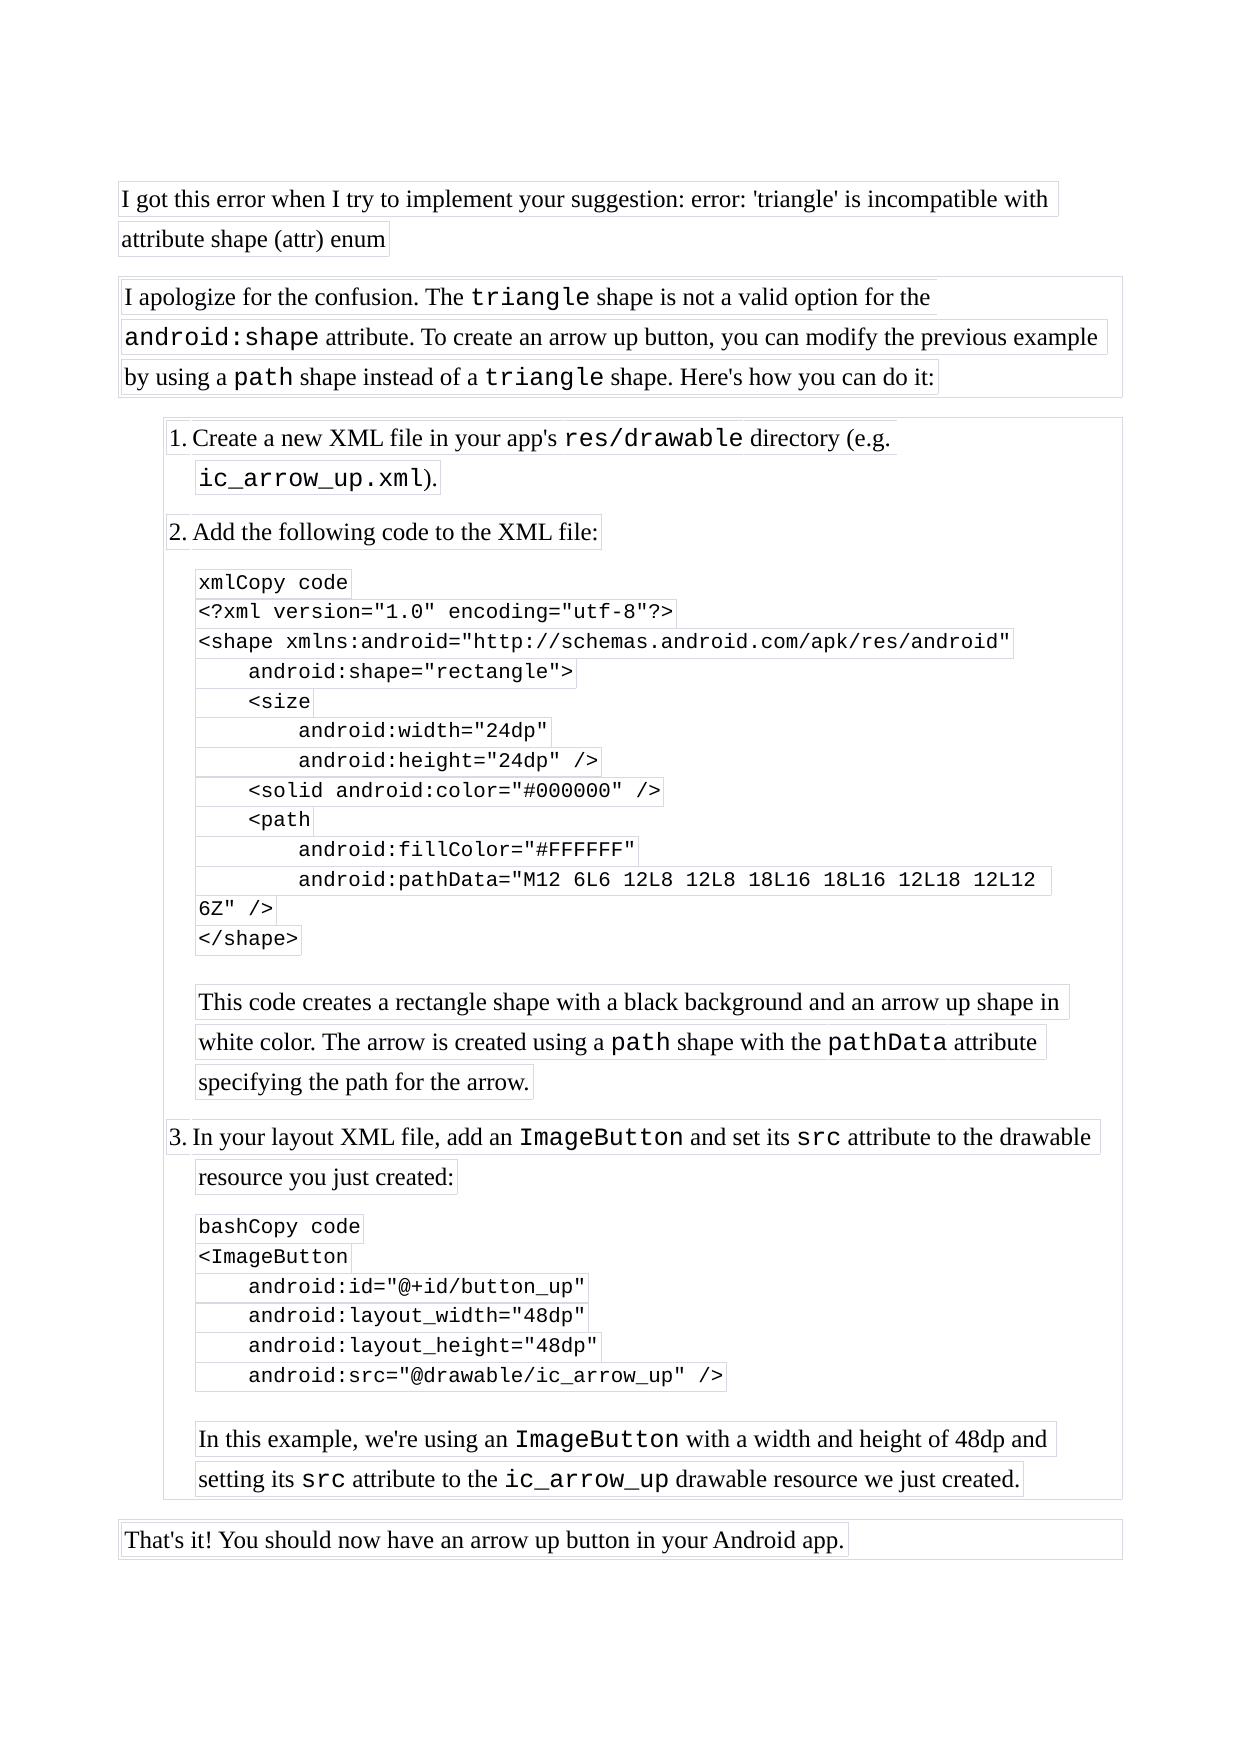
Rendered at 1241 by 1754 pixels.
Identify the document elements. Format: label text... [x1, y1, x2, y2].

list <?xml version="1.0" encoding="utf-8"?> [164, 596, 195, 625]
list android:width="24dp" [314, 714, 1122, 744]
list android:width="24dp" [164, 714, 195, 744]
list android:fillColor="#FFFFFF" [164, 833, 195, 863]
list android:layout_height="48dp" [589, 1329, 1122, 1359]
list </shape> [196, 926, 301, 955]
list <shape xmlns:android="http://schemas.android.com/apk/res/android" [196, 629, 1013, 655]
list android:height="24dp" /> [552, 744, 1122, 774]
list </shape> [277, 922, 1122, 955]
list [314, 803, 1122, 833]
list [164, 1240, 195, 1270]
list <shape xmlns:android="http://schemas.android.com/apk/res/android" [677, 625, 1122, 655]
list [196, 684, 576, 688]
list android:pathData="M12 6L6 12L8 12L8 18L16 18L16 12L18 12L12 6Z" /> [164, 863, 195, 922]
list This code creates a rectangle shape with a black background and an arrow up shape in white color. The arrow is created using a path shape with the pathData attribute specifying the path for the arrow. [164, 981, 1122, 1099]
list android:layout_width="48dp" [196, 1304, 588, 1329]
list [164, 655, 195, 684]
list [577, 655, 1122, 684]
list xmlCopy code [164, 566, 1122, 596]
list android:src="@drawable/ic_arrow_up" /> [196, 1363, 726, 1391]
list android:layout_height="48dp" [196, 1333, 601, 1359]
list android:pathData="M12 6L6 12L8 12L8 18L16 18L16 12L18 12L12 6Z" /> [196, 867, 1051, 895]
list <ImageButton [196, 1244, 351, 1270]
list [164, 684, 195, 714]
list android:pathData="M12 6L6 12L8 12L8 18L16 18L16 12L18 12L12 6Z" /> [196, 896, 276, 922]
list Create a new XML file in your app's res/drawable directory (e.g. ic_arrow_up.xml). [164, 418, 1122, 494]
list android:fillColor="#FFFFFF" [314, 833, 1122, 863]
list <path [196, 807, 313, 833]
list In your layout XML file, add an ImageButton and set its src attribute to the drawable resource you just created: [164, 1116, 1122, 1194]
text That's it! You should now have an arrow up button in your Android app. [119, 1520, 1122, 1559]
list android:src="@drawable/ic_arrow_up" /> [164, 1359, 195, 1392]
list bashCopy code [164, 1210, 1122, 1240]
list [589, 1299, 1122, 1329]
list android:id="@+id/button_up" [164, 1270, 195, 1299]
list android:pathData="M12 6L6 12L8 12L8 18L16 18L16 12L18 12L12 6Z" /> [277, 863, 1122, 922]
list [352, 1240, 1122, 1270]
list <solid android:color="#000000" /> [602, 774, 1122, 803]
list [164, 803, 195, 833]
list android:layout_height="48dp" [164, 1329, 195, 1359]
list android:width="24dp" [196, 718, 551, 744]
list <?xml version="1.0" encoding="utf-8"?> [352, 596, 1122, 625]
list Add the following code to the XML file: [164, 511, 1122, 549]
text I got this error when I try to implement your suggestion: error: 'triangle' is incompatible with attribute shape (attr) enum [118, 181, 1122, 256]
list android:height="24dp" /> [164, 744, 195, 774]
text I apologize for the confusion. The triangle shape is not a valid option for the android:shape attribute. To create an arrow up button, you can modify the previous example by using a path shape instead of a triangle shape. Here's how you can do it: [119, 277, 1122, 397]
list In this example, we're using an ImageButton with a width and height of 48dp and setting its src attribute to the ic_arrow_up drawable resource we just created. [164, 1418, 1122, 1499]
list <solid android:color="#000000" /> [196, 778, 663, 803]
list android:id="@+id/button_up" [196, 1274, 588, 1299]
list <solid android:color="#000000" /> [164, 774, 195, 803]
list </shape> [164, 922, 195, 955]
list [314, 684, 1122, 714]
list android:shape="rectangle"> [196, 659, 576, 684]
list android:id="@+id/button_up" [352, 1270, 1122, 1299]
list <size [196, 689, 313, 714]
list android:fillColor="#FFFFFF" [196, 837, 638, 863]
list android:height="24dp" /> [196, 748, 601, 774]
list android:src="@drawable/ic_arrow_up" /> [602, 1359, 1122, 1392]
list [164, 1299, 195, 1329]
list <?xml version="1.0" encoding="utf-8"?> [196, 600, 676, 625]
